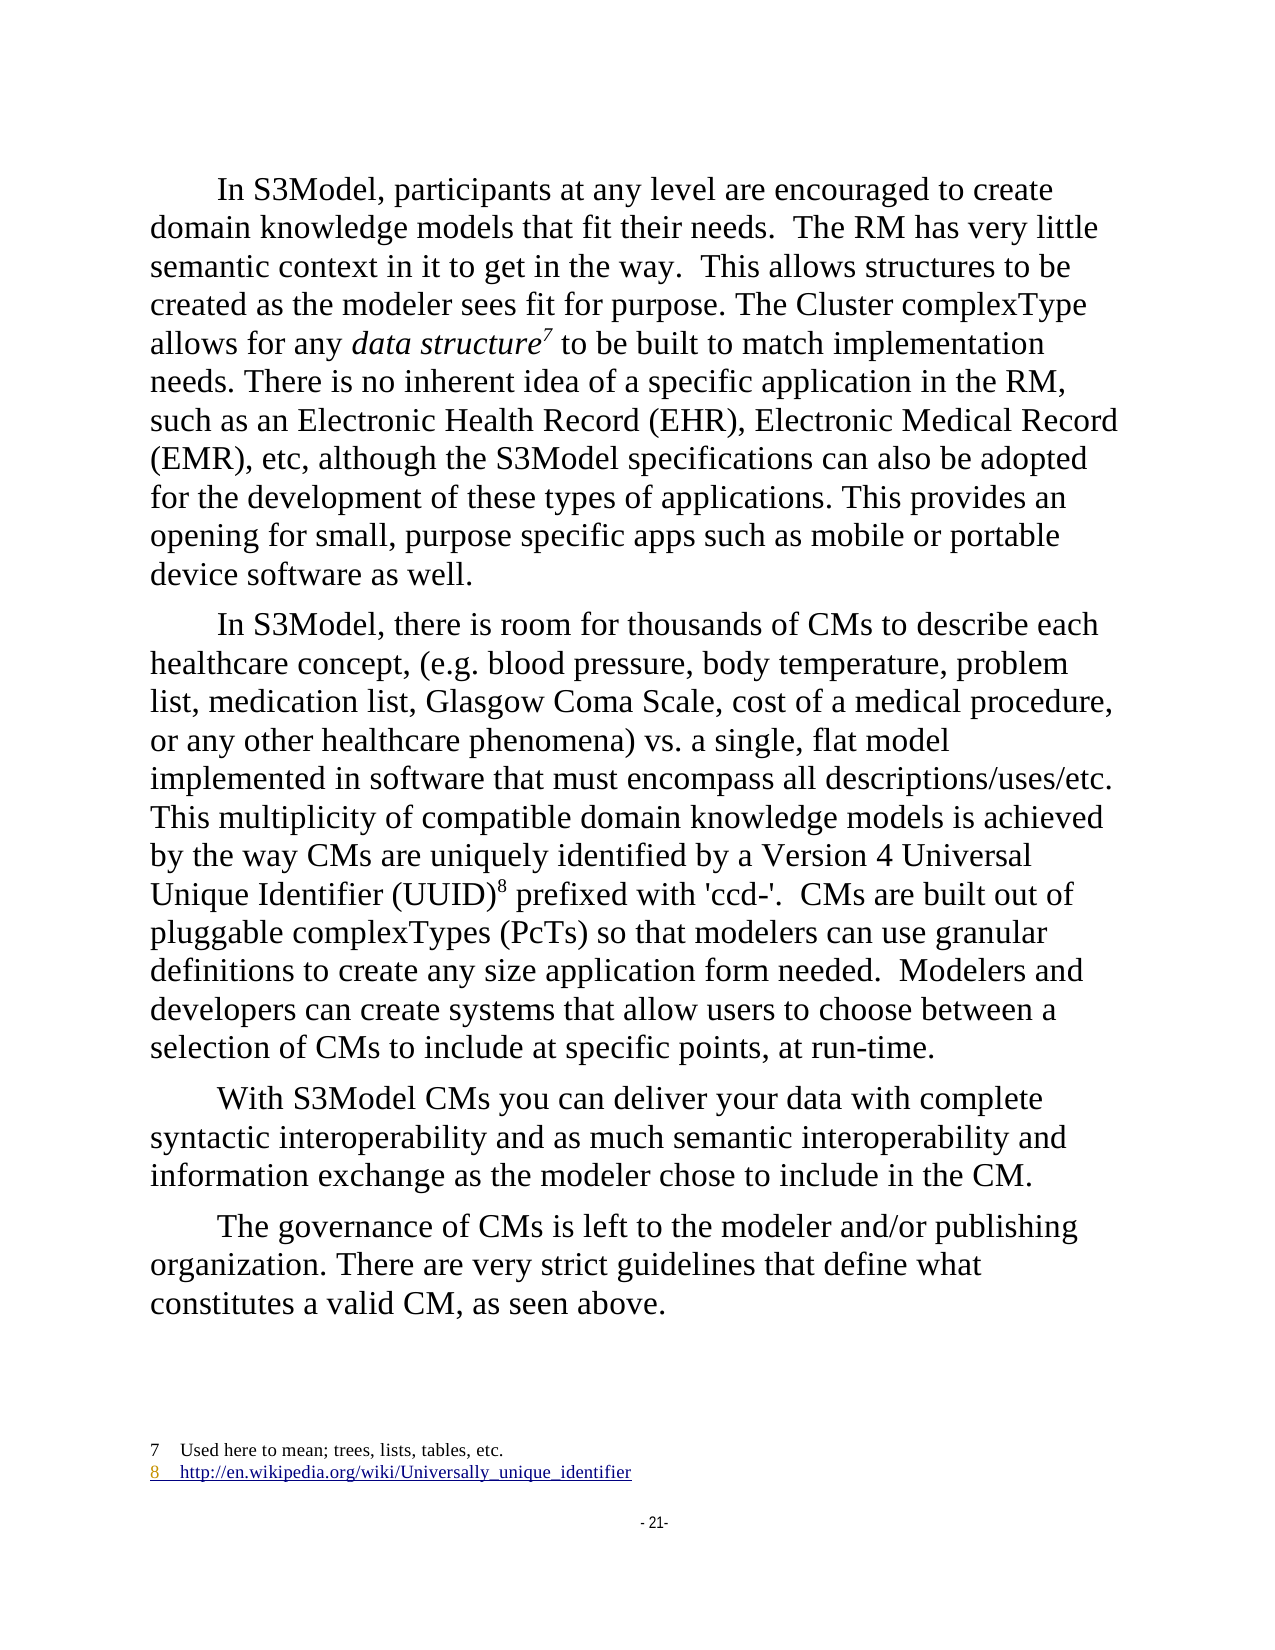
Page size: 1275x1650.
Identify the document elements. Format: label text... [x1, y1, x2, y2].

text With S3Model CMs you can deliver your data with complete syntactic interoperability and as much semantic interoperability and information exchange as the modeler chose to include in the CM. [150, 1078, 1125, 1193]
text In S3Model, participants at any level are encouraged to create domain knowledge models that fit their needs. The RM has very little semantic context in it to get in the way. This allows structures to be created as the modeler sees fit for purpose. The Cluster complexType allows for any data structure to be built to match implementation needs. There is no inherent idea of a specific application in the RM, such as an Electronic Health Record (EHR), Electronic Medical Record (EMR), etc, although the S3Model specifications can also be adopted for the development of these types of applications. This provides an opening for small, purpose specific apps such as mobile or portable device software as well. [150, 169, 1125, 592]
text http://en.wikipedia.org/wiki/Universally_unique_identifier [150, 1461, 1125, 1483]
text In S3Model, there is room for thousands of CMs to describe each healthcare concept, (e.g. blood pressure, body temperature, problem list, medication list, Glasgow Coma Scale, cost of a medical procedure, or any other healthcare phenomena) vs. a single, flat model implemented in software that must encompass all descriptions/uses/etc. This multiplicity of compatible domain knowledge models is achieved by the way CMs are uniquely identified by a Version 4 Universal Unique Identifier (UUID) prefixed with 'ccd-'. CMs are built out of pluggable complexTypes (PcTs) so that modelers can use granular definitions to create any size application form needed. Modelers and developers can create systems that allow users to choose between a selection of CMs to include at specific points, at run-time. [150, 604, 1125, 1066]
text The governance of CMs is left to the modeler and/or publishing organization. There are very strict guidelines that define what constitutes a valid CM, as seen above. [150, 1206, 1125, 1321]
text Used here to mean; trees, lists, tables, etc. [150, 1439, 1125, 1461]
